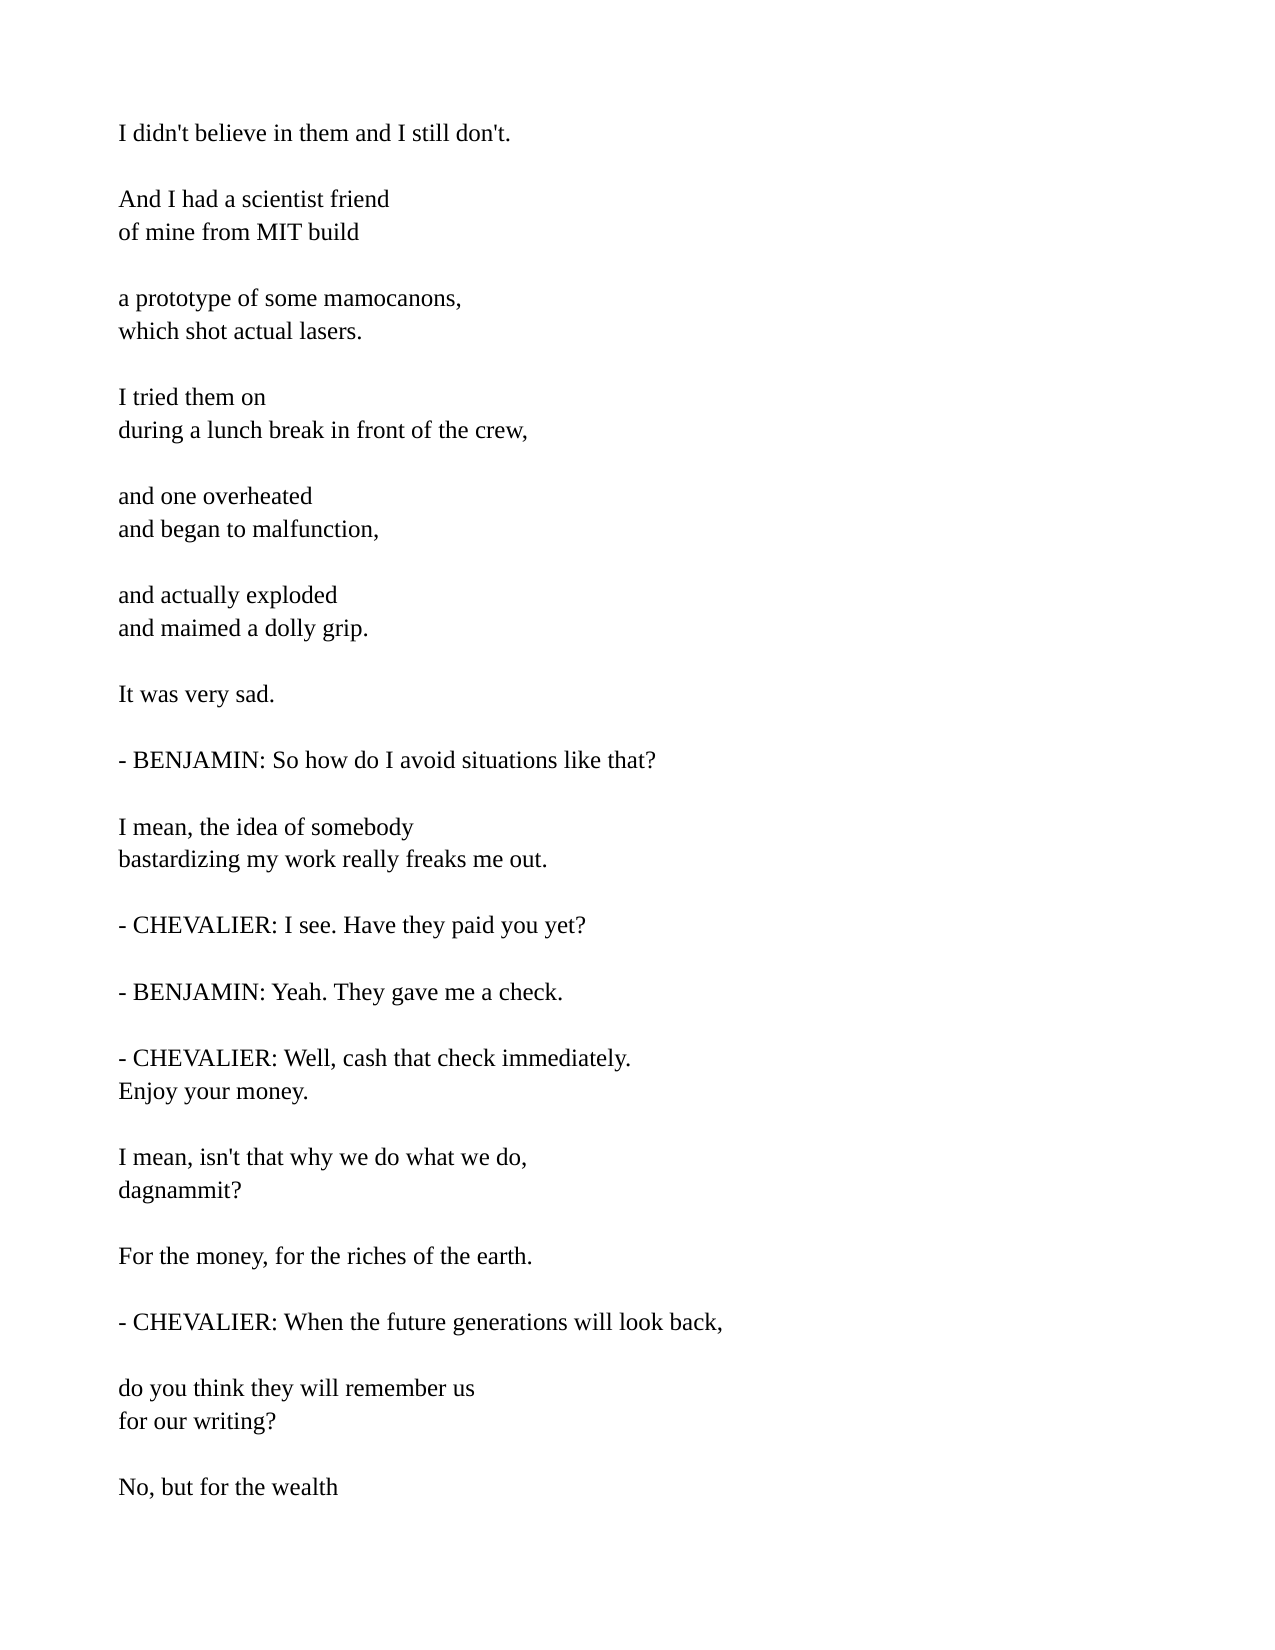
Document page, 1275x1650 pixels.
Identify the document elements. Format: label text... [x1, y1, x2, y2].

text I didn't believe in them and I still don't. And I had a scientist friend of mine from MIT build a prototype of some mamocanons, which shot actual lasers. I tried them on during a lunch break in front of the crew, and one overheated and began to malfunction, and actually exploded and maimed a dolly grip. It was very sad. - BENJAMIN: So how do I avoid situations like that? I mean, the idea of somebody bastardizing my work really freaks me out. - CHEVALIER: I see. Have they paid you yet? - BENJAMIN: Yeah. They gave me a check. - CHEVALIER: Well, cash that check immediately. Enjoy your money. I mean, isn't that why we do what we do, dagnammit? For the money, for the riches of the earth. - CHEVALIER: When the future generations will look back, do you think they will remember us for our writing? No, but for the wealth [118, 118, 1157, 1501]
